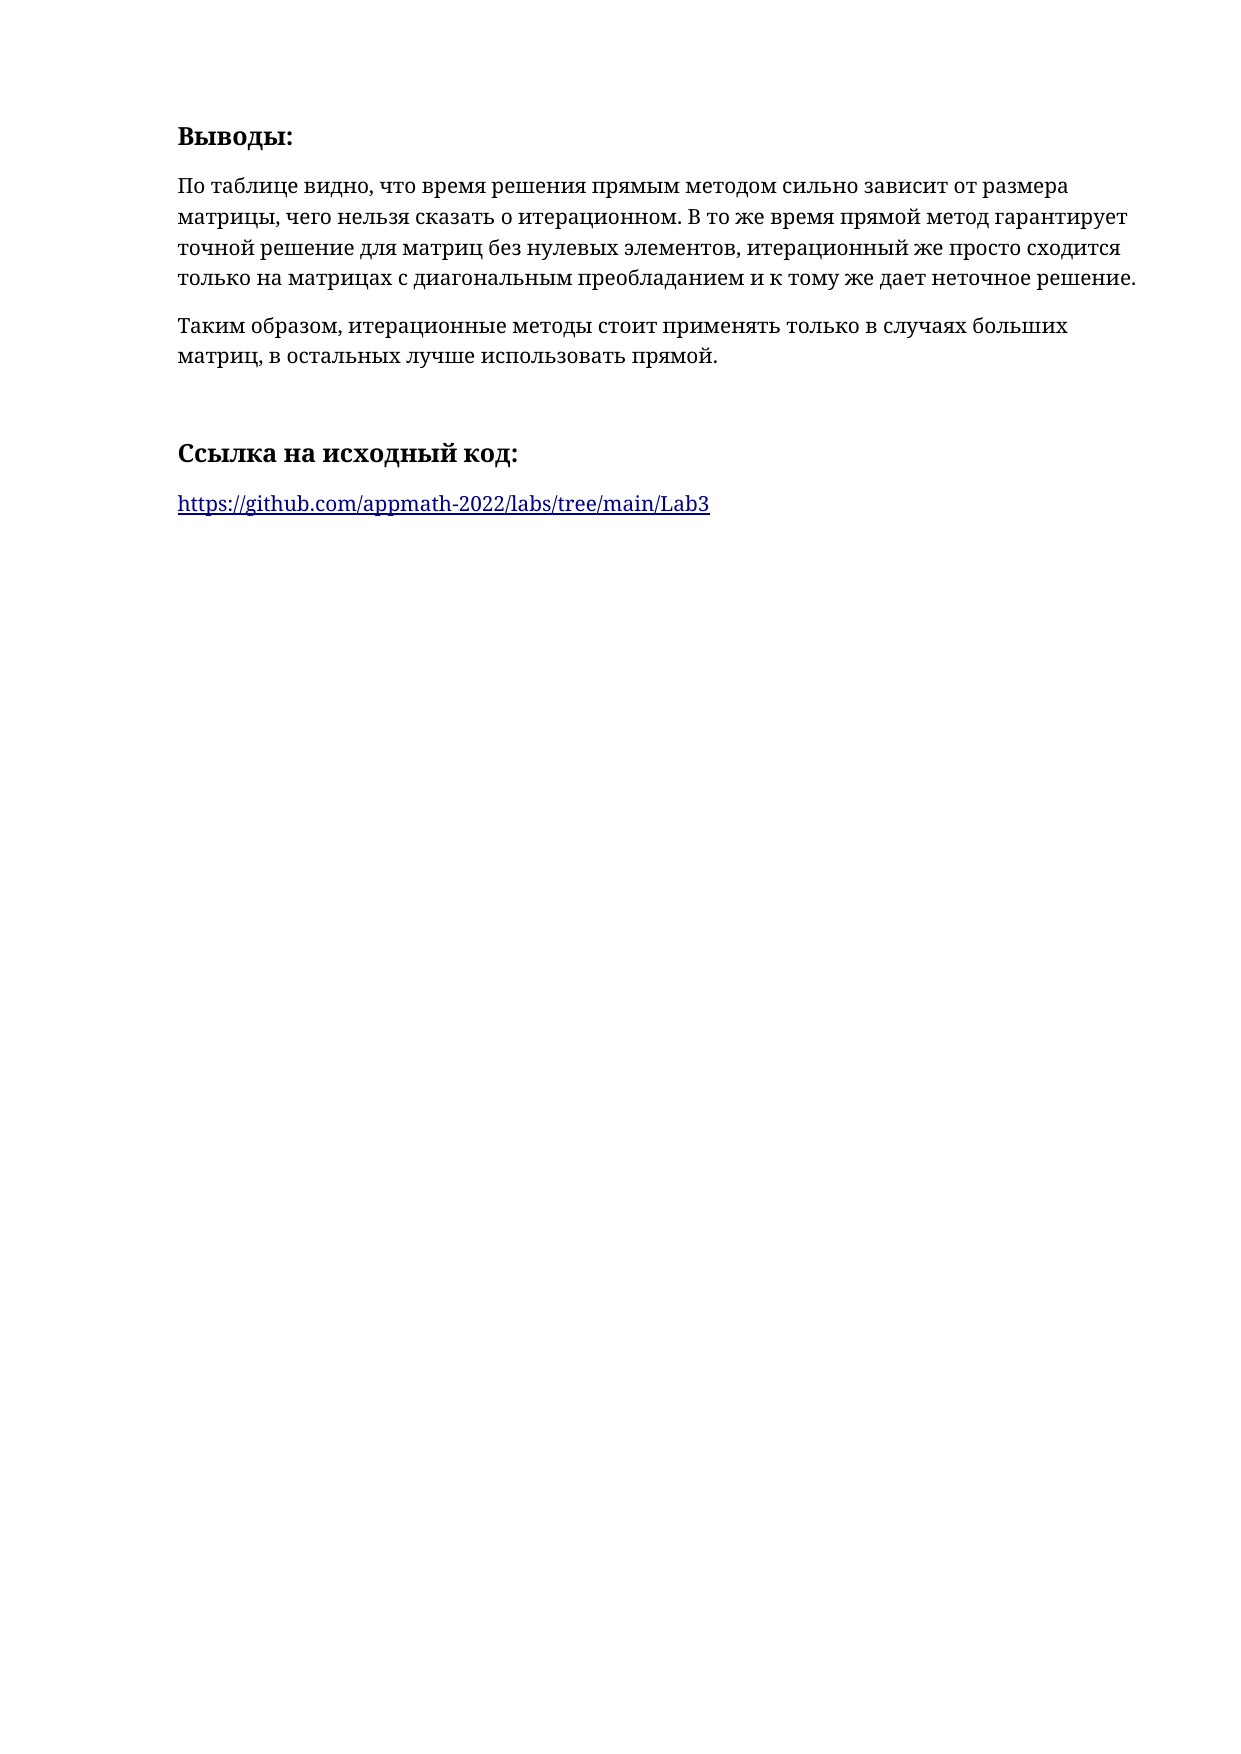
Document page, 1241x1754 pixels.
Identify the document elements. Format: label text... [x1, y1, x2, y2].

text Ссылка на исходный код: [177, 436, 1152, 470]
text По таблице видно, что время решения прямым методом сильно зависит от размера матрицы, чего нельзя сказать о итерационном. В то же время прямой метод гарантирует точной решение для матриц без нулевых элементов, итерационный же просто сходится только на матрицах с диагональным преобладанием и к тому же дает неточное решение. [177, 172, 1152, 292]
text https://github.com/appmath-2022/labs/tree/main/Lab3 [177, 489, 1152, 518]
text Выводы: [177, 118, 1152, 152]
text Таким образом, итерационные методы стоит применять только в случаях больших матриц, в остальных лучше использовать прямой. [177, 311, 1152, 370]
